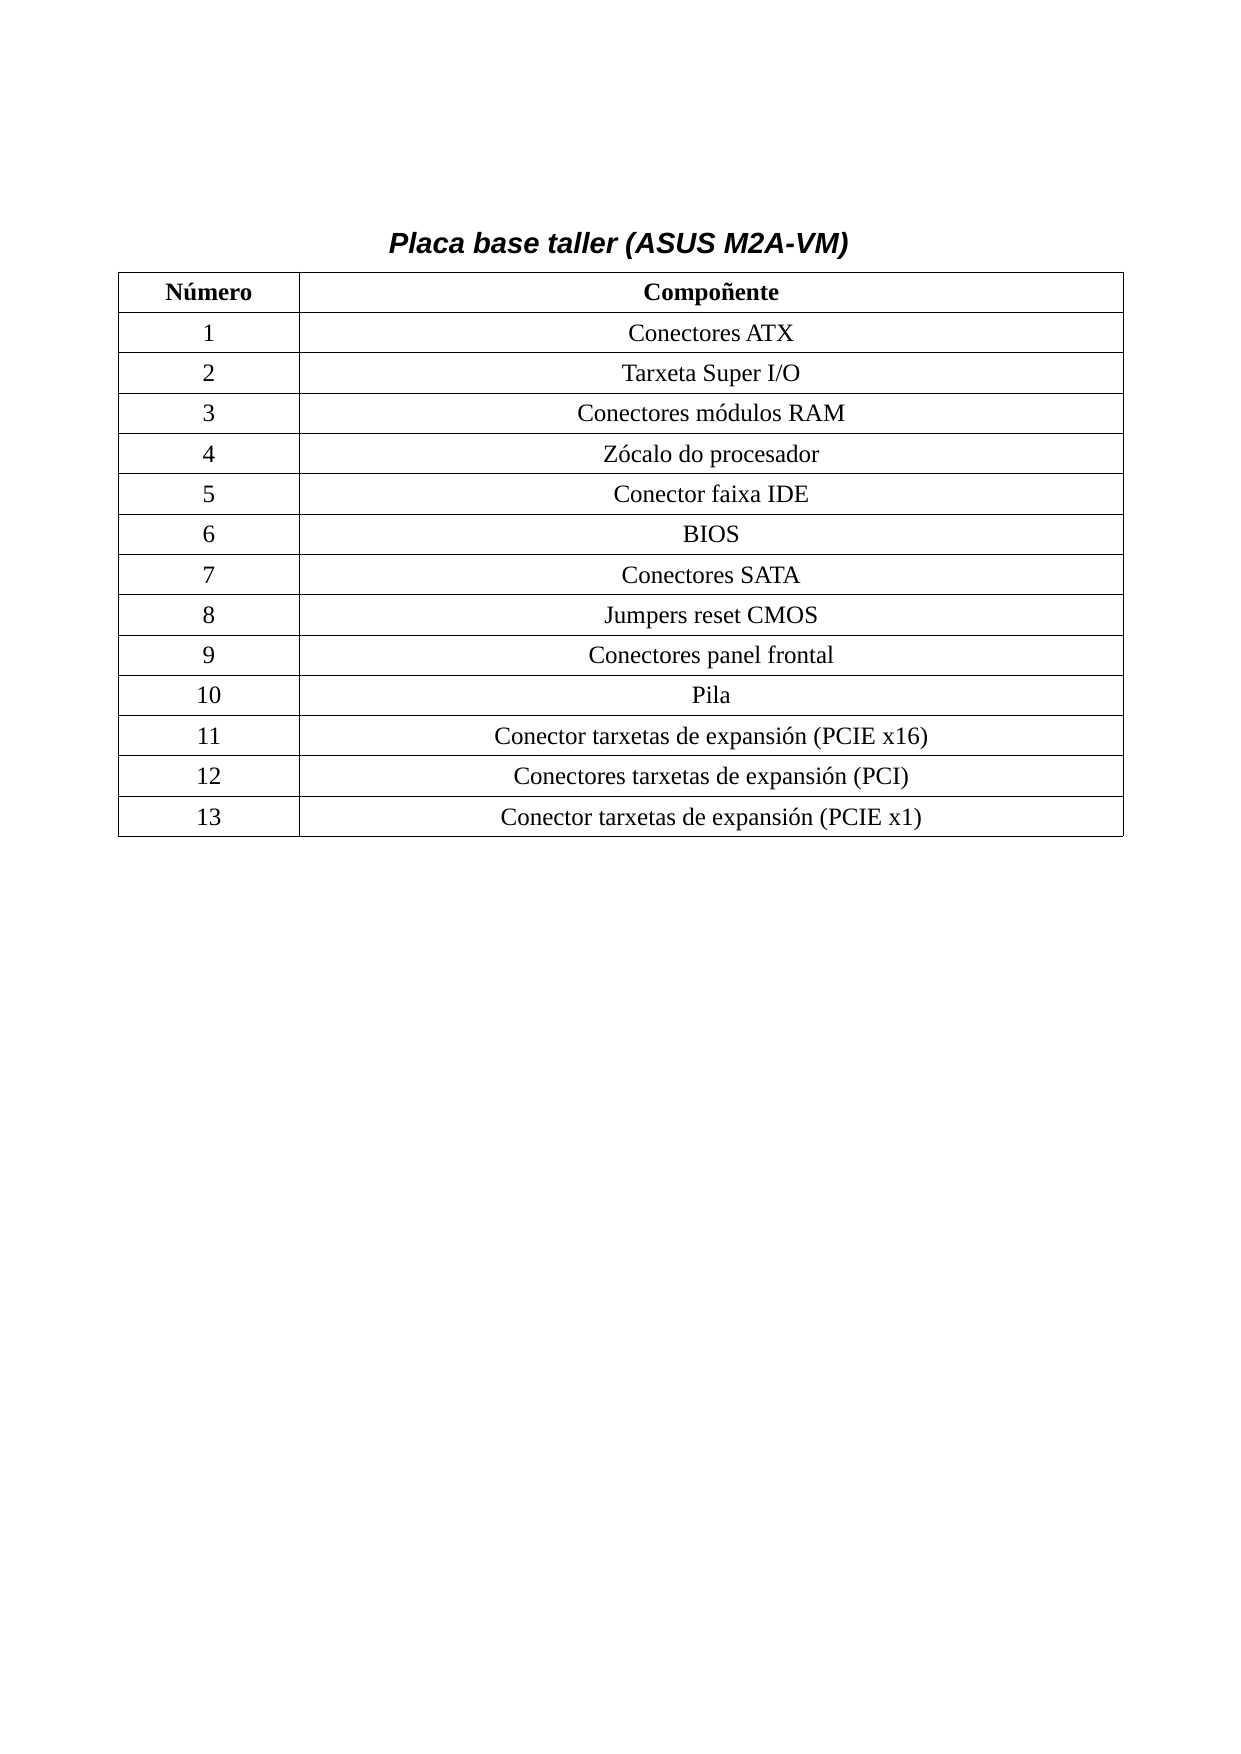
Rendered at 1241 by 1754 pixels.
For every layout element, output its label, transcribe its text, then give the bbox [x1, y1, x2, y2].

table_cell Pila [300, 676, 1123, 715]
table_cell 12 [119, 756, 299, 796]
table_cell Conector tarxetas de expansión (PCIE x1) [300, 797, 1123, 836]
table_cell 8 [119, 595, 299, 634]
table_cell Conector faixa IDE [300, 474, 1123, 513]
table_cell 11 [119, 716, 299, 755]
table_cell Conectores ATX [300, 313, 1123, 352]
table_cell Conectores módulos RAM [300, 394, 1123, 433]
table_cell 5 [119, 474, 299, 513]
table_cell 6 [119, 515, 299, 554]
table_cell 3 [119, 394, 299, 433]
table_cell Zócalo do procesador [300, 434, 1123, 473]
subtitle Placa base taller (ASUS M2A-VM) [118, 226, 1122, 259]
table_header Compoñente [300, 273, 1123, 312]
table_cell 4 [119, 434, 299, 473]
table_cell 13 [119, 797, 299, 836]
table_cell 9 [119, 636, 299, 675]
table_cell Conectores SATA [300, 555, 1123, 594]
table_cell 7 [119, 555, 299, 594]
table_header Número [119, 273, 299, 312]
table_cell Conectores panel frontal [300, 636, 1123, 675]
table_cell Conector tarxetas de expansión (PCIE x16) [300, 716, 1123, 755]
table_cell BIOS [300, 515, 1123, 554]
table_cell Jumpers reset CMOS [300, 595, 1123, 634]
table_cell Tarxeta Super I/O [300, 353, 1123, 393]
table_cell 2 [119, 353, 299, 393]
table_cell 1 [119, 313, 299, 352]
table_cell Conectores tarxetas de expansión (PCI) [300, 756, 1123, 796]
table_cell 10 [119, 676, 299, 715]
